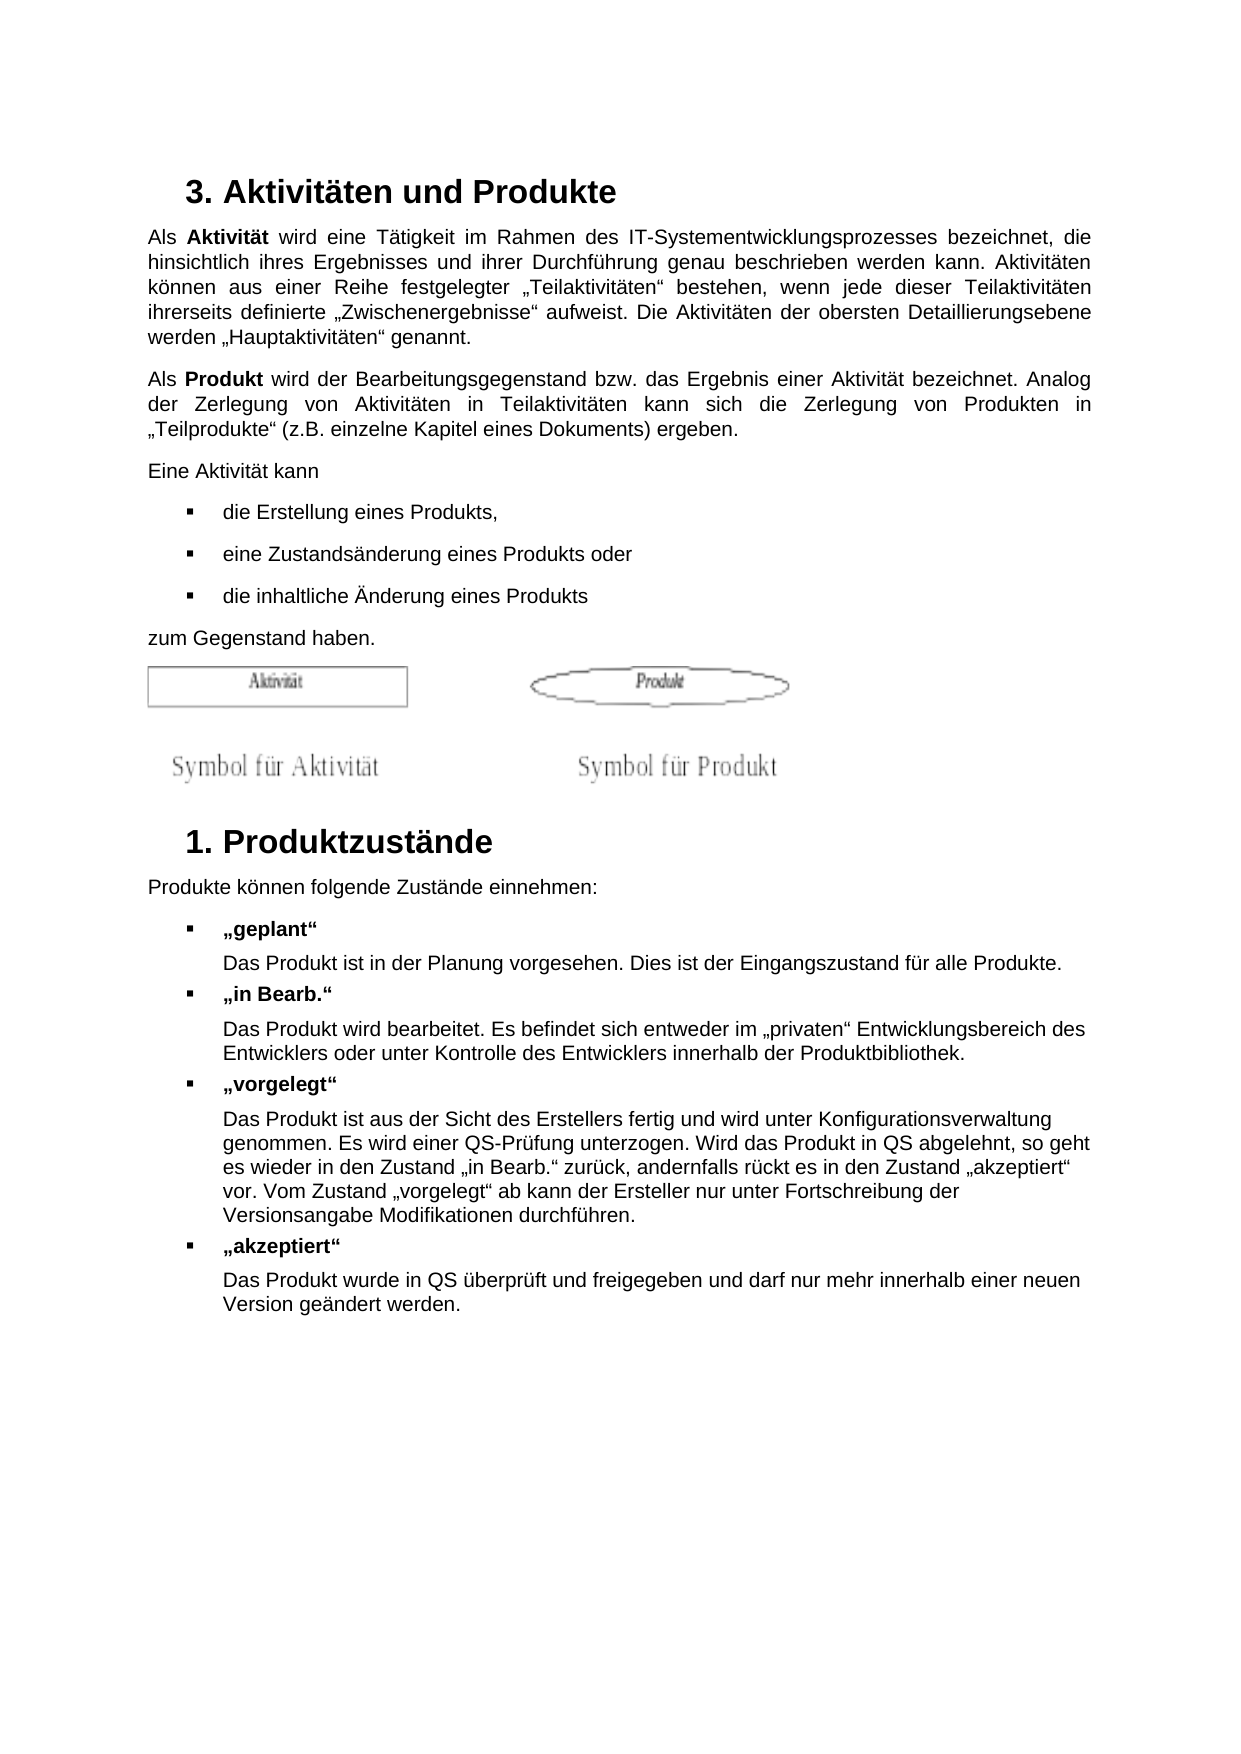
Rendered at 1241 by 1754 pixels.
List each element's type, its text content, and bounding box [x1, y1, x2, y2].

list die Erstellung eines Produkts, [185, 499, 1093, 524]
text Eine Aktivität kann [148, 457, 1093, 482]
subtitle Aktivitäten und Produkte [185, 173, 1093, 211]
text zum Gegenstand haben. [148, 625, 1093, 650]
list „geplant“ [185, 916, 1093, 941]
subtitle Produktzustände [185, 823, 1093, 861]
list „akzeptiert“ [185, 1233, 1093, 1258]
list „vorgelegt“ [185, 1071, 1093, 1096]
text Als Aktivität wird eine Tätigkeit im Rahmen des IT-Systementwicklungsprozesses bezeichnet, die hinsichtlich ihres Ergebnisses und ihrer Durchführung genau beschrieben werden kann. Aktivitäten können aus einer Reihe festgelegter „Teilaktivitäten“ bestehen, wenn jede dieser Teilaktivitäten ihrerseits definierte „Zwischenergebnisse“ aufweist. Die Aktivitäten der obersten Detaillierungsebene werden „Hauptaktivitäten“ genannt. [148, 224, 1093, 349]
text Das Produkt ist in der Planung vorgesehen. Dies ist der Eingangszustand für alle Produkte. [223, 951, 1093, 975]
text Produkte können folgende Zustände einnehmen: [148, 874, 1093, 899]
text Das Produkt wurde in QS überprüft und freigegeben und darf nur mehr innerhalb einer neuen Version geändert werden. [223, 1268, 1093, 1316]
list die inhaltliche Änderung eines Produkts [185, 583, 1093, 608]
list eine Zustandsänderung eines Produkts oder [185, 541, 1093, 566]
text Als Produkt wird der Bearbeitungsgegenstand bzw. das Ergebnis einer Aktivität bezeichnet. Analog der Zerlegung von Aktivitäten in Teilaktivitäten kann sich die Zerlegung von Produkten in „Teilprodukte“ (z.B. einzelne Kapitel eines Dokuments) ergeben. [148, 366, 1093, 441]
text Das Produkt ist aus der Sicht des Erstellers fertig und wird unter Konfigurationsverwaltung genommen. Es wird einer QS-Prüfung unterzogen. Wird das Produkt in QS abgelehnt, so geht es wieder in den Zustand „in Bearb.“ zurück, andernfalls rückt es in den Zustand „akzeptiert“ vor. Vom Zustand „vorgelegt“ ab kann der Ersteller nur unter Fortschreibung der Versionsangabe Modifikationen durchführen. [223, 1107, 1093, 1226]
text Das Produkt wird bearbeitet. Es befindet sich entweder im „privaten“ Entwicklungsbereich des Entwicklers oder unter Kontrolle des Entwicklers innerhalb der Produktbibliothek. [223, 1017, 1093, 1065]
list „in Bearb.“ [185, 981, 1093, 1006]
